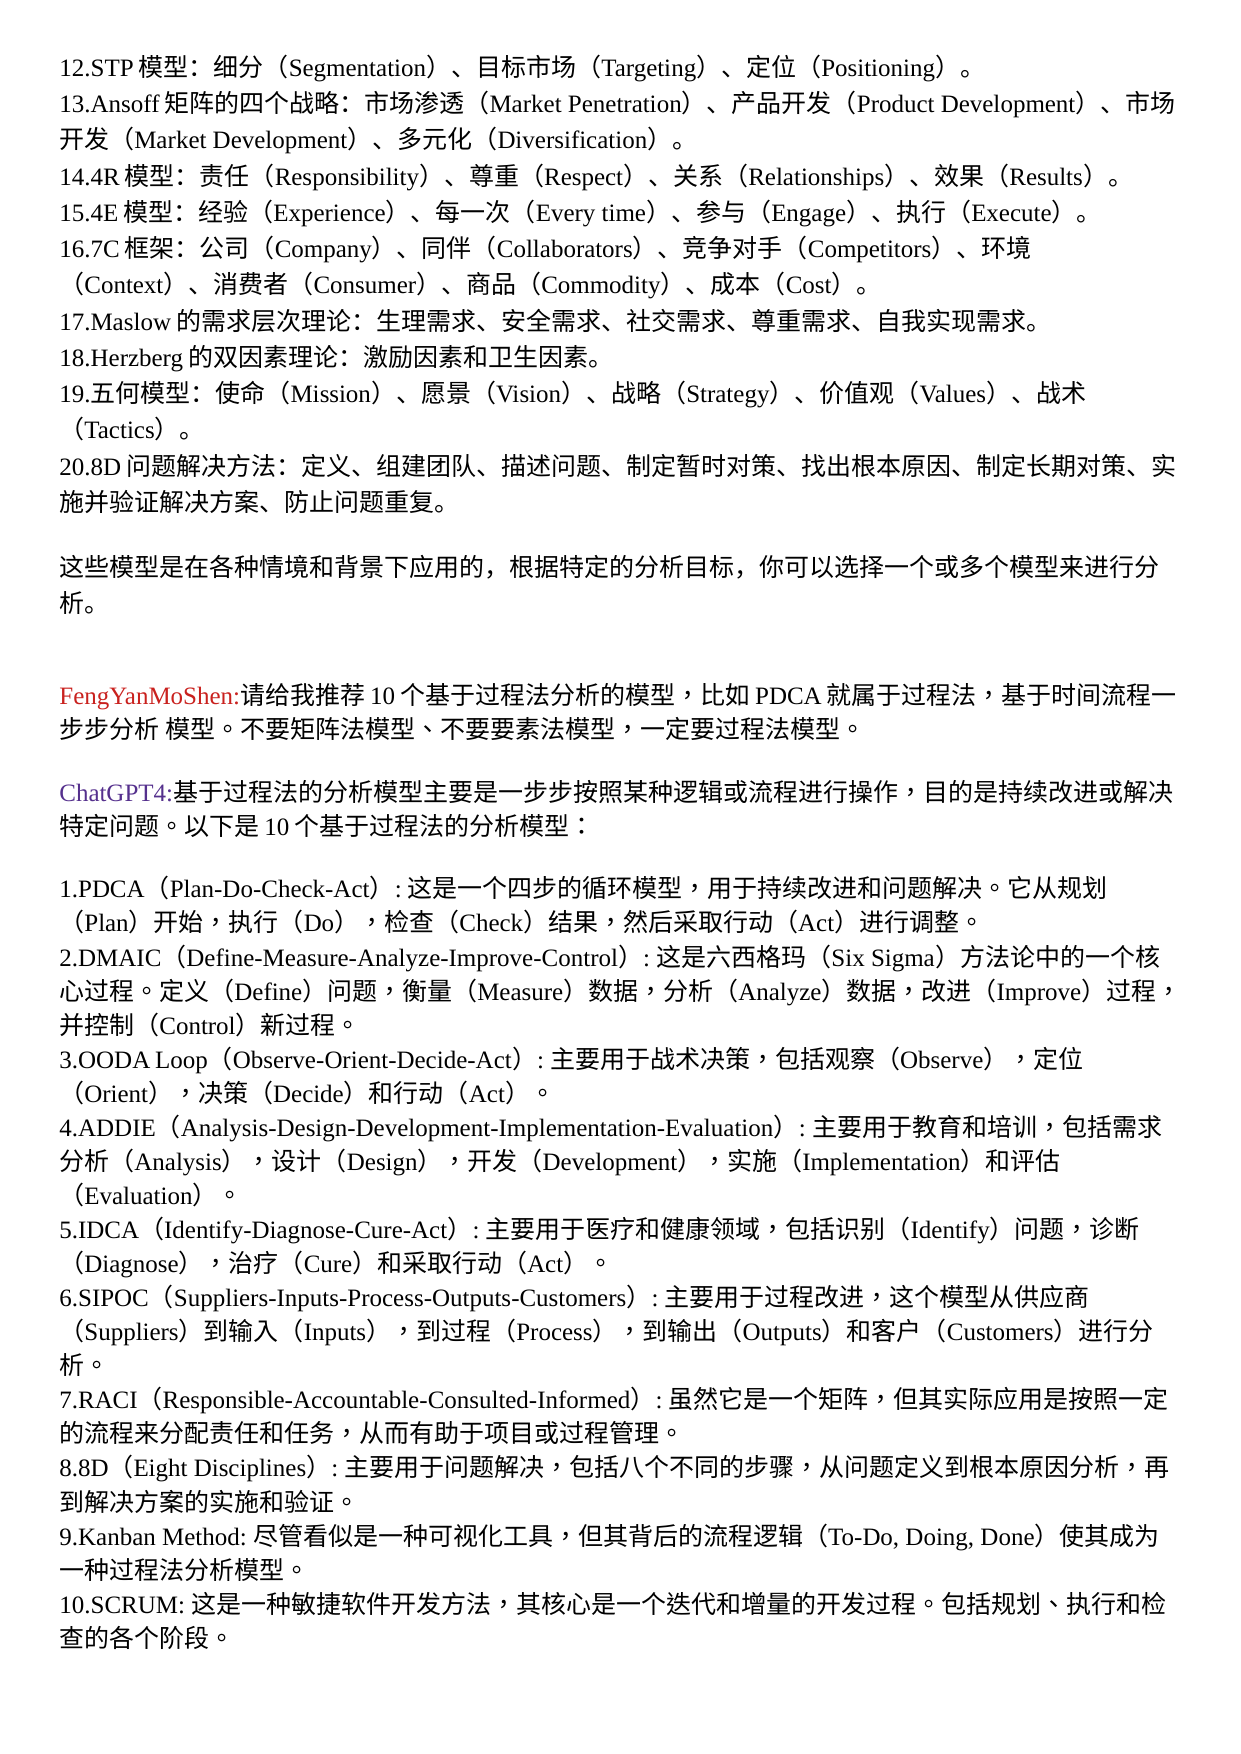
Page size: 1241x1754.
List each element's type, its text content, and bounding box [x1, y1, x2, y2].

text 这些模型是在各种情境和背景下应用的，根据特定的分析目标，你可以选择一个或多个模型来进行分析。 [59, 547, 1181, 620]
text 6.SIPOC（Suppliers-Inputs-Process-Outputs-Customers）: 主要用于过程改进，这个模型从供应商（Suppliers）到输入（Inputs），到过程（Process），到输出（Outputs）和客户（Customers）进行分析。 [59, 1280, 1181, 1382]
text 12.STP模型：细分（Segmentation）、目标市场（Targeting）、定位（Positioning）。 [59, 47, 1181, 83]
text 17.Maslow的需求层次理论：生理需求、安全需求、社交需求、尊重需求、自我实现需求。 [59, 301, 1181, 337]
text 19.五何模型：使命（Mission）、愿景（Vision）、战略（Strategy）、价值观（Values）、战术（Tactics）。 [59, 373, 1181, 446]
text 4.ADDIE（Analysis-Design-Development-Implementation-Evaluation）: 主要用于教育和培训，包括需求分析（Analysis），设计（Design），开发（Development），实施（Implementation）和评估（Evaluation）。 [59, 1109, 1181, 1212]
text 10.SCRUM: 这是一种敏捷软件开发方法，其核心是一个迭代和增量的开发过程。包括规划、执行和检查的各个阶段。 [59, 1586, 1181, 1654]
text 5.IDCA（Identify-Diagnose-Cure-Act）: 主要用于医疗和健康领域，包括识别（Identify）问题，诊断（Diagnose），治疗（Cure）和采取行动（Act）。 [59, 1212, 1181, 1280]
text 18.Herzberg的双因素理论：激励因素和卫生因素。 [59, 337, 1181, 373]
text 3.OODA Loop（Observe-Orient-Decide-Act）: 主要用于战术决策，包括观察（Observe），定位（Orient），决策（Decide）和行动（Act）。 [59, 1041, 1181, 1109]
text 8.8D（Eight Disciplines）: 主要用于问题解决，包括八个不同的步骤，从问题定义到根本原因分析，再到解决方案的实施和验证。 [59, 1450, 1181, 1518]
text 1.PDCA（Plan-Do-Check-Act）: 这是一个四步的循环模型，用于持续改进和问题解决。它从规划（Plan）开始，执行（Do），检查（Check）结果，然后采取行动（Act）进行调整。 [59, 871, 1181, 939]
text 16.7C框架：公司（Company）、同伴（Collaborators）、竞争对手（Competitors）、环境（Context）、消费者（Consumer）、商品（Commodity）、成本（Cost）。 [59, 228, 1181, 301]
text 14.4R模型：责任（Responsibility）、尊重（Respect）、关系（Relationships）、效果（Results）。 [59, 156, 1181, 192]
text 15.4E模型：经验（Experience）、每一次（Every time）、参与（Engage）、执行（Execute）。 [59, 192, 1181, 228]
text FengYanMoShen:请给我推荐10个基于过程法分析的模型，比如PDCA就属于过程法，基于时间流程一步步分析 模型。不要矩阵法模型、不要要素法模型，一定要过程法模型。 [59, 677, 1181, 745]
text 13.Ansoff矩阵的四个战略：市场渗透（Market Penetration）、产品开发（Product Development）、市场开发（Market Development）、多元化（Diversification）。 [59, 83, 1181, 156]
text 20.8D问题解决方法：定义、组建团队、描述问题、制定暂时对策、找出根本原因、制定长期对策、实施并验证解决方案、防止问题重复。 [59, 446, 1181, 518]
text 2.DMAIC（Define-Measure-Analyze-Improve-Control）: 这是六西格玛（Six Sigma）方法论中的一个核心过程。定义（Define）问题，衡量（Measure）数据，分析（Analyze）数据，改进（Improve）过程，并控制（Control）新过程。 [59, 939, 1181, 1041]
text ChatGPT4:基于过程法的分析模型主要是一步步按照某种逻辑或流程进行操作，目的是持续改进或解决特定问题。以下是10个基于过程法的分析模型： [59, 774, 1181, 842]
text 7.RACI（Responsible-Accountable-Consulted-Informed）: 虽然它是一个矩阵，但其实际应用是按照一定的流程来分配责任和任务，从而有助于项目或过程管理。 [59, 1382, 1181, 1450]
text 9.Kanban Method: 尽管看似是一种可视化工具，但其背后的流程逻辑（To-Do, Doing, Done）使其成为一种过程法分析模型。 [59, 1518, 1181, 1586]
